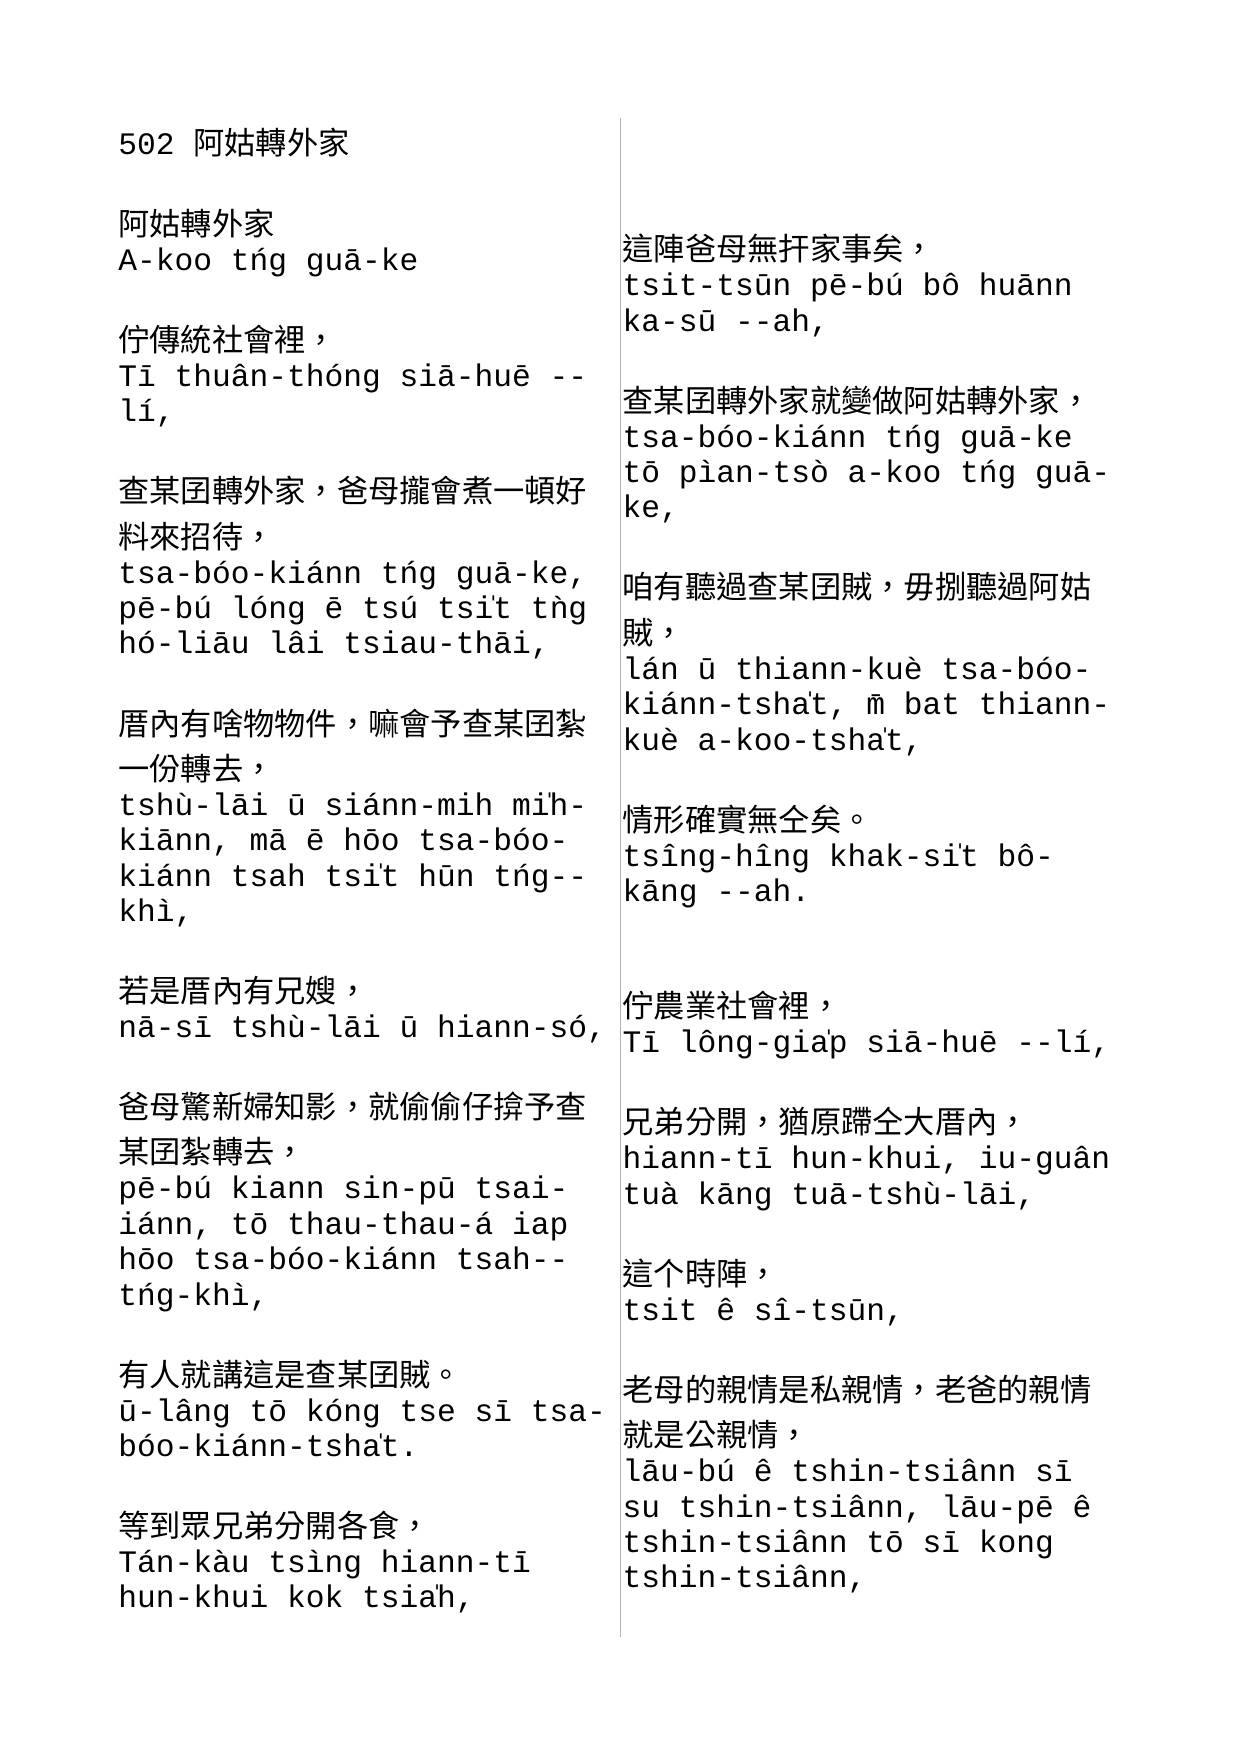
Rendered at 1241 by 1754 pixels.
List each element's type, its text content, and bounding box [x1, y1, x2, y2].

text 查某囝轉外家就變做阿姑轉外家， [622, 376, 1122, 421]
text tsîng-hîng khak-si̍t bô-kāng --ah. [622, 840, 1122, 911]
text tsit ê sî-tsūn, [622, 1294, 1122, 1330]
text hiann-tī hun-khui, iu-guân tuà kāng tuā-tshù-lāi, [622, 1143, 1122, 1214]
text lán ū thiann-kuè tsa-bóo-kiánn-tsha̍t, m̄ bat thiann-kuè a-koo-tsha̍t, [622, 653, 1122, 759]
text 老母的親情是私親情，老爸的親情就是公親情， [622, 1365, 1122, 1456]
text 兄弟分開，猶原蹛仝大厝內， [622, 1098, 1122, 1143]
text ū-lâng tō kóng tse sī tsa-bóo-kiánn-tsha̍t. [118, 1395, 618, 1466]
text 查某囝轉外家，爸母攏會煮一頓好料來招待， [118, 467, 618, 557]
text Tán-kàu tsìng hiann-tī hun-khui kok tsia̍h, [118, 1546, 618, 1617]
text 佇傳統社會裡， [118, 315, 618, 360]
text 佇農業社會裡， [622, 982, 1122, 1027]
text nā-sī tshù-lāi ū hiann-só, [118, 1011, 618, 1047]
text 情形確實無仝矣。 [622, 795, 1122, 840]
text 厝內有啥物物件，嘛會予查某囝紮一份轉去， [118, 699, 618, 789]
text 等到眾兄弟分開各食， [118, 1501, 618, 1546]
text lāu-bú ê tshin-tsiânn sī su tshin-tsiânn, lāu-pē ê tshin-tsiânn tō sī kong tshin-tsiânn, [622, 1456, 1122, 1597]
text tshù-lāi ū siánn-mih mi̍h-kiānn, mā ē hōo tsa-bóo-kiánn tsah tsi̍t hūn tńg--khì, [118, 789, 618, 931]
text 這个時陣， [622, 1249, 1122, 1294]
text pē-bú kiann sin-pū tsai-iánn, tō thau-thau-á iap hōo tsa-bóo-kiánn tsah--tńg-khì, [118, 1173, 618, 1314]
text 502 阿姑轉外家 [118, 118, 618, 164]
text tsa-bóo-kiánn tńg guā-ke tō pìan-tsò a-koo tńg guā-ke, [622, 421, 1122, 527]
text tsa-bóo-kiánn tńg guā-ke, pē-bú lóng ē tsú tsi̍t tǹg hó-liāu lâi tsiau-thāi, [118, 557, 618, 663]
text 若是厝內有兄嫂， [118, 966, 618, 1011]
text 這陣爸母無扞家事矣， [622, 224, 1122, 269]
text Tī lông-gia̍p siā-huē --lí, [622, 1027, 1122, 1062]
text Tī thuân-thóng siā-huē --lí, [118, 360, 618, 431]
text tsit-tsūn pē-bú bô huānn ka-sū --ah, [622, 269, 1122, 340]
text 爸母驚新婦知影，就偷偷仔揜予查某囝紮轉去， [118, 1082, 618, 1173]
text 咱有聽過查某囝賊，毋捌聽過阿姑賊， [622, 563, 1122, 653]
text 阿姑轉外家 [118, 199, 618, 244]
text 有人就講這是查某囝賊。 [118, 1350, 618, 1395]
text A-koo tńg guā-ke [118, 244, 618, 280]
